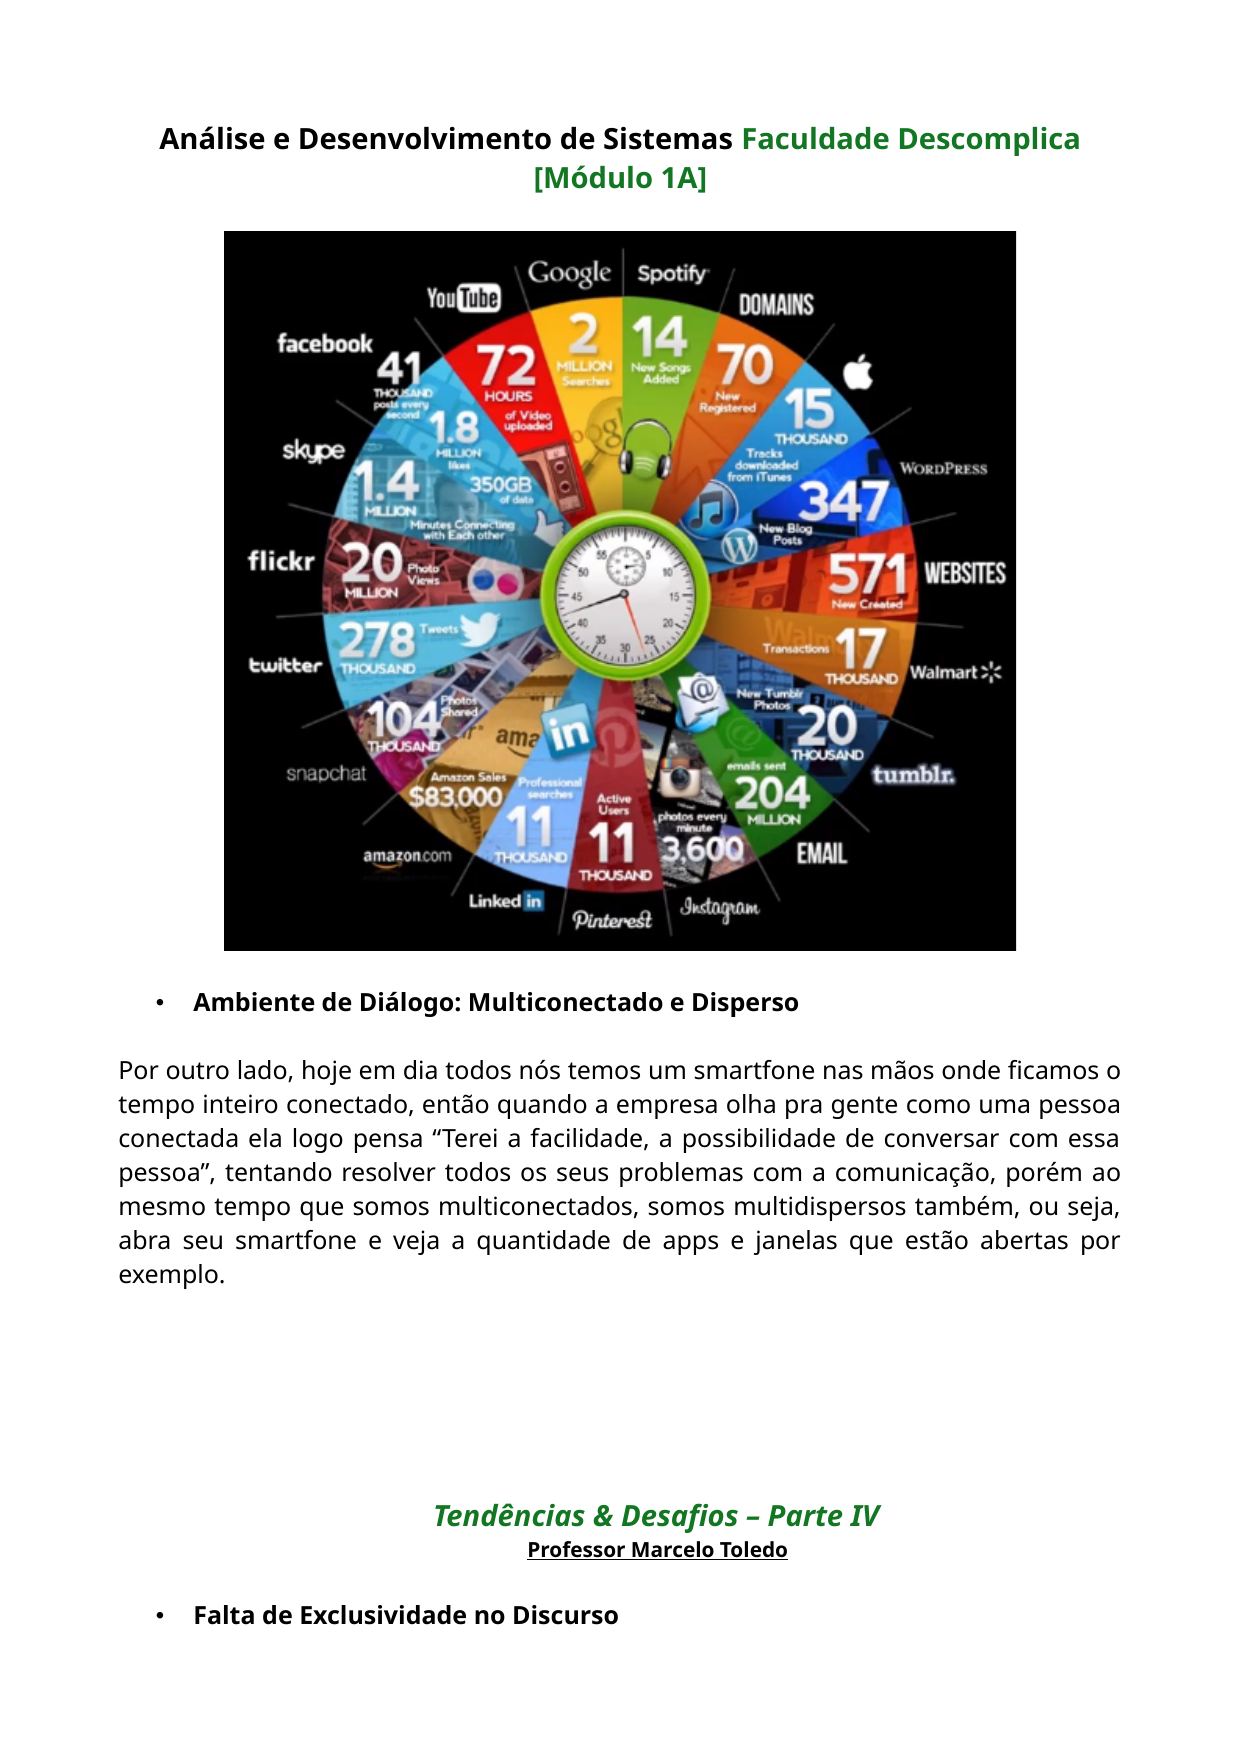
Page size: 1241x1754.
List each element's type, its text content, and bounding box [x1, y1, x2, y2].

list Professor Marcelo Toledo [156, 1535, 1122, 1563]
text Por outro lado, hoje em dia todos nós temos um smartfone nas mãos onde ficamos o tempo inteiro conectado, então quando a empresa olha pra gente como uma pessoa conectada ela logo pensa “Terei a facilidade, a possibilidade de conversar com essa pessoa”, tentando resolver todos os seus problemas com a comunicação, porém ao mesmo tempo que somos multiconectados, somos multidispersos também, ou seja, abra seu smartfone e veja a quantidade de apps e janelas que estão abertas por exemplo. [118, 1052, 1122, 1291]
list Tendências & Desafios – Parte IV [156, 1495, 1122, 1535]
picture [224, 231, 1017, 951]
list Falta de Exclusividade no Discurso [156, 1597, 1122, 1631]
list Ambiente de Diálogo: Multiconectado e Disperso [156, 984, 1122, 1018]
